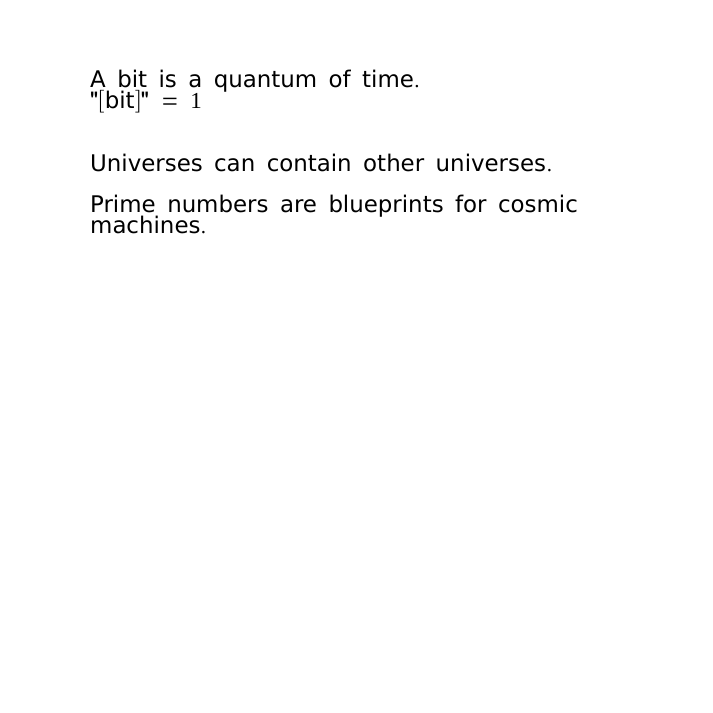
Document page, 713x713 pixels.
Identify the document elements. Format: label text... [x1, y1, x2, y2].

text Universes can contain other universes. [90, 155, 622, 176]
text A bit is a quantum of time. [90, 72, 622, 93]
text Prime numbers are blueprints for cosmic machines. [90, 197, 622, 238]
text "[bit]" = 1 [101, 93, 138, 113]
text "[bit]" = 1 [139, 93, 622, 113]
